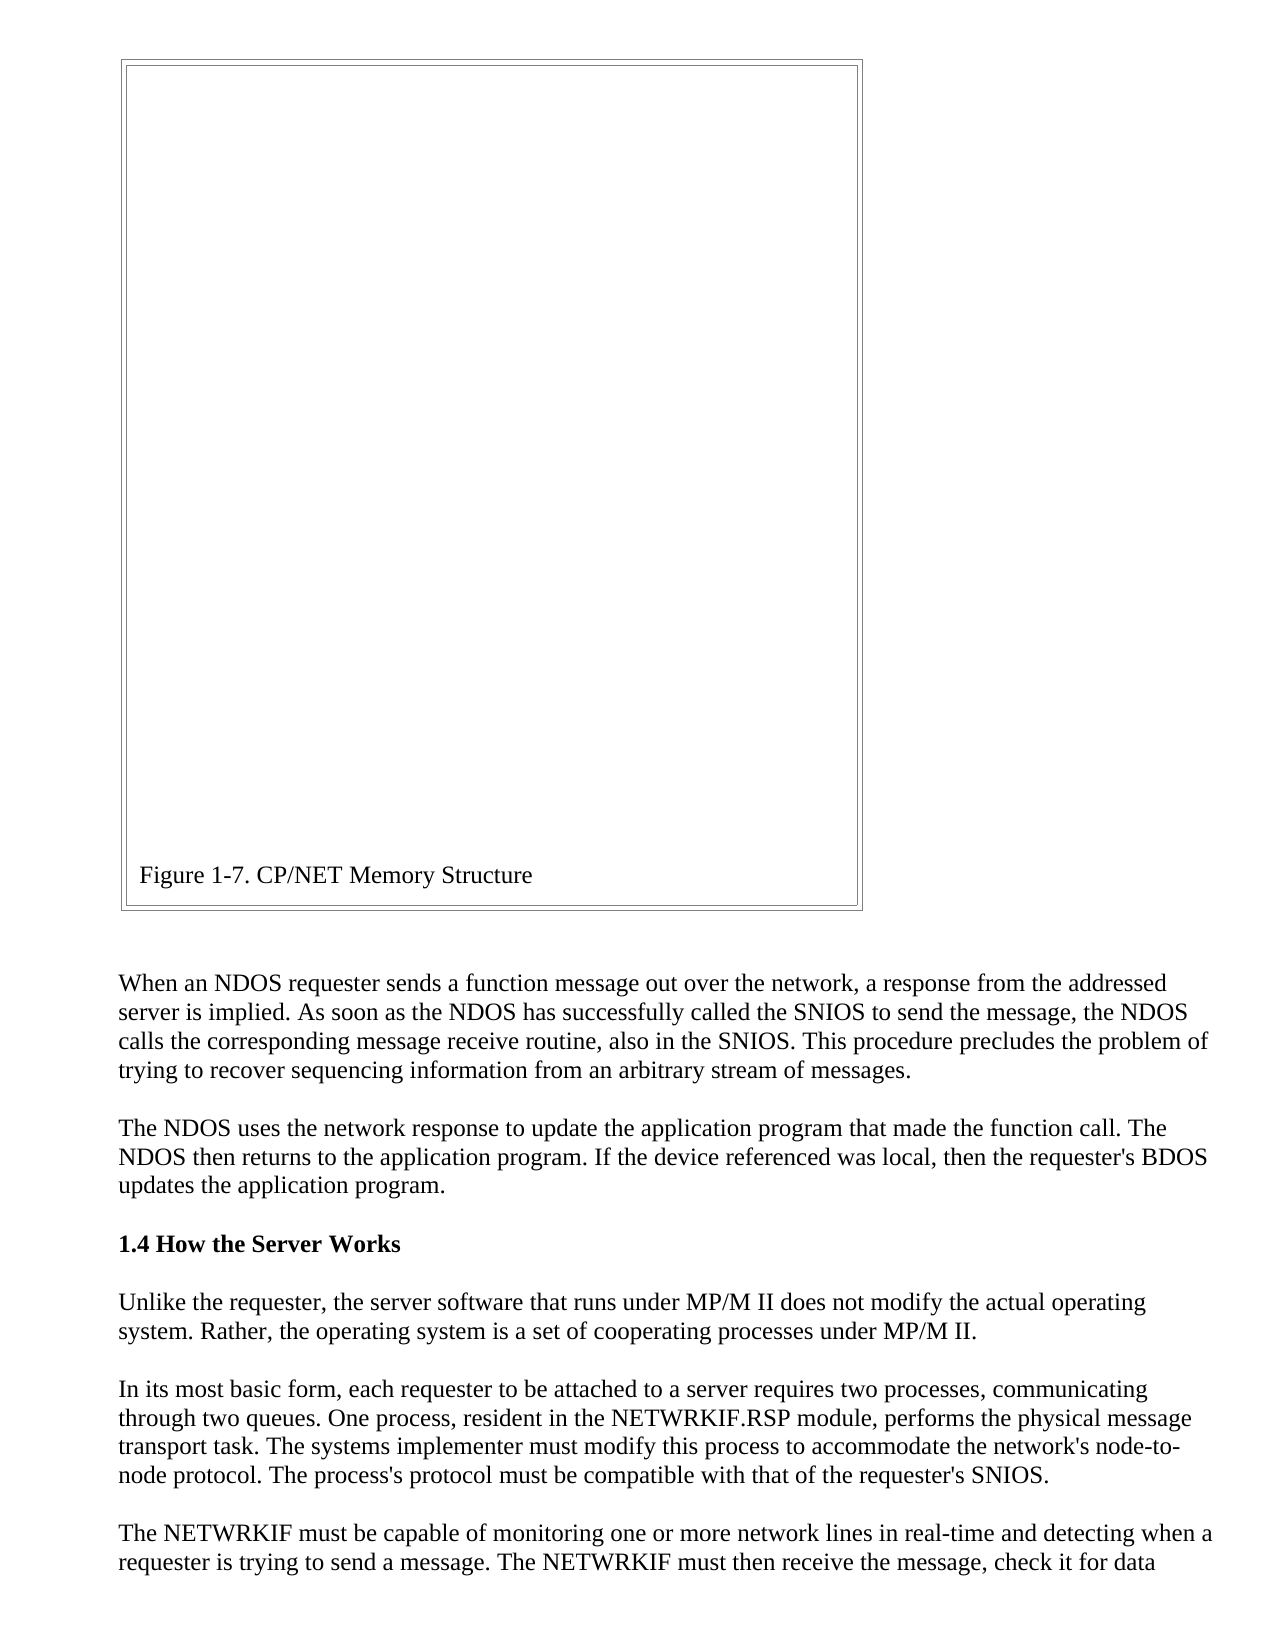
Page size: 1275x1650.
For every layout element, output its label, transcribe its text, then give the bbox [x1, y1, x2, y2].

text 1.4 How the Server Works [118, 1229, 1216, 1257]
text The NDOS uses the network response to update the application program that made the function call. The NDOS then returns to the application program. If the device referenced was local, then the requester's BDOS updates the application program. [118, 1113, 1216, 1199]
text When an NDOS requester sends a function message out over the network, a response from the addressed server is implied. As soon as the NDOS has successfully called the SNIOS to send the message, the NDOS calls the corresponding message receive routine, also in the SNIOS. This procedure precludes the problem of trying to recover sequencing information from an arbitrary stream of messages. [118, 968, 1216, 1083]
text The NETWRKIF must be capable of monitoring one or more network lines in real-time and detecting when a requester is trying to send a message. The NETWRKIF must then receive the message, check it for data [118, 1518, 1216, 1576]
text In its most basic form, each requester to be attached to a server requires two processes, communicating through two queues. One process, resident in the NETWRKIF.RSP module, performs the physical message transport task. The systems implementer must modify this process to accommodate the network's node-to-node protocol. The process's protocol must be compatible with that of the requester's SNIOS. [118, 1374, 1216, 1489]
text Unlike the requester, the server software that runs under MP/M II does not modify the actual operating system. Rather, the operating system is a set of cooperating processes under MP/M II. [118, 1287, 1216, 1344]
table_header Figure 1-7. CP/NET Memory Structure [124, 60, 859, 905]
